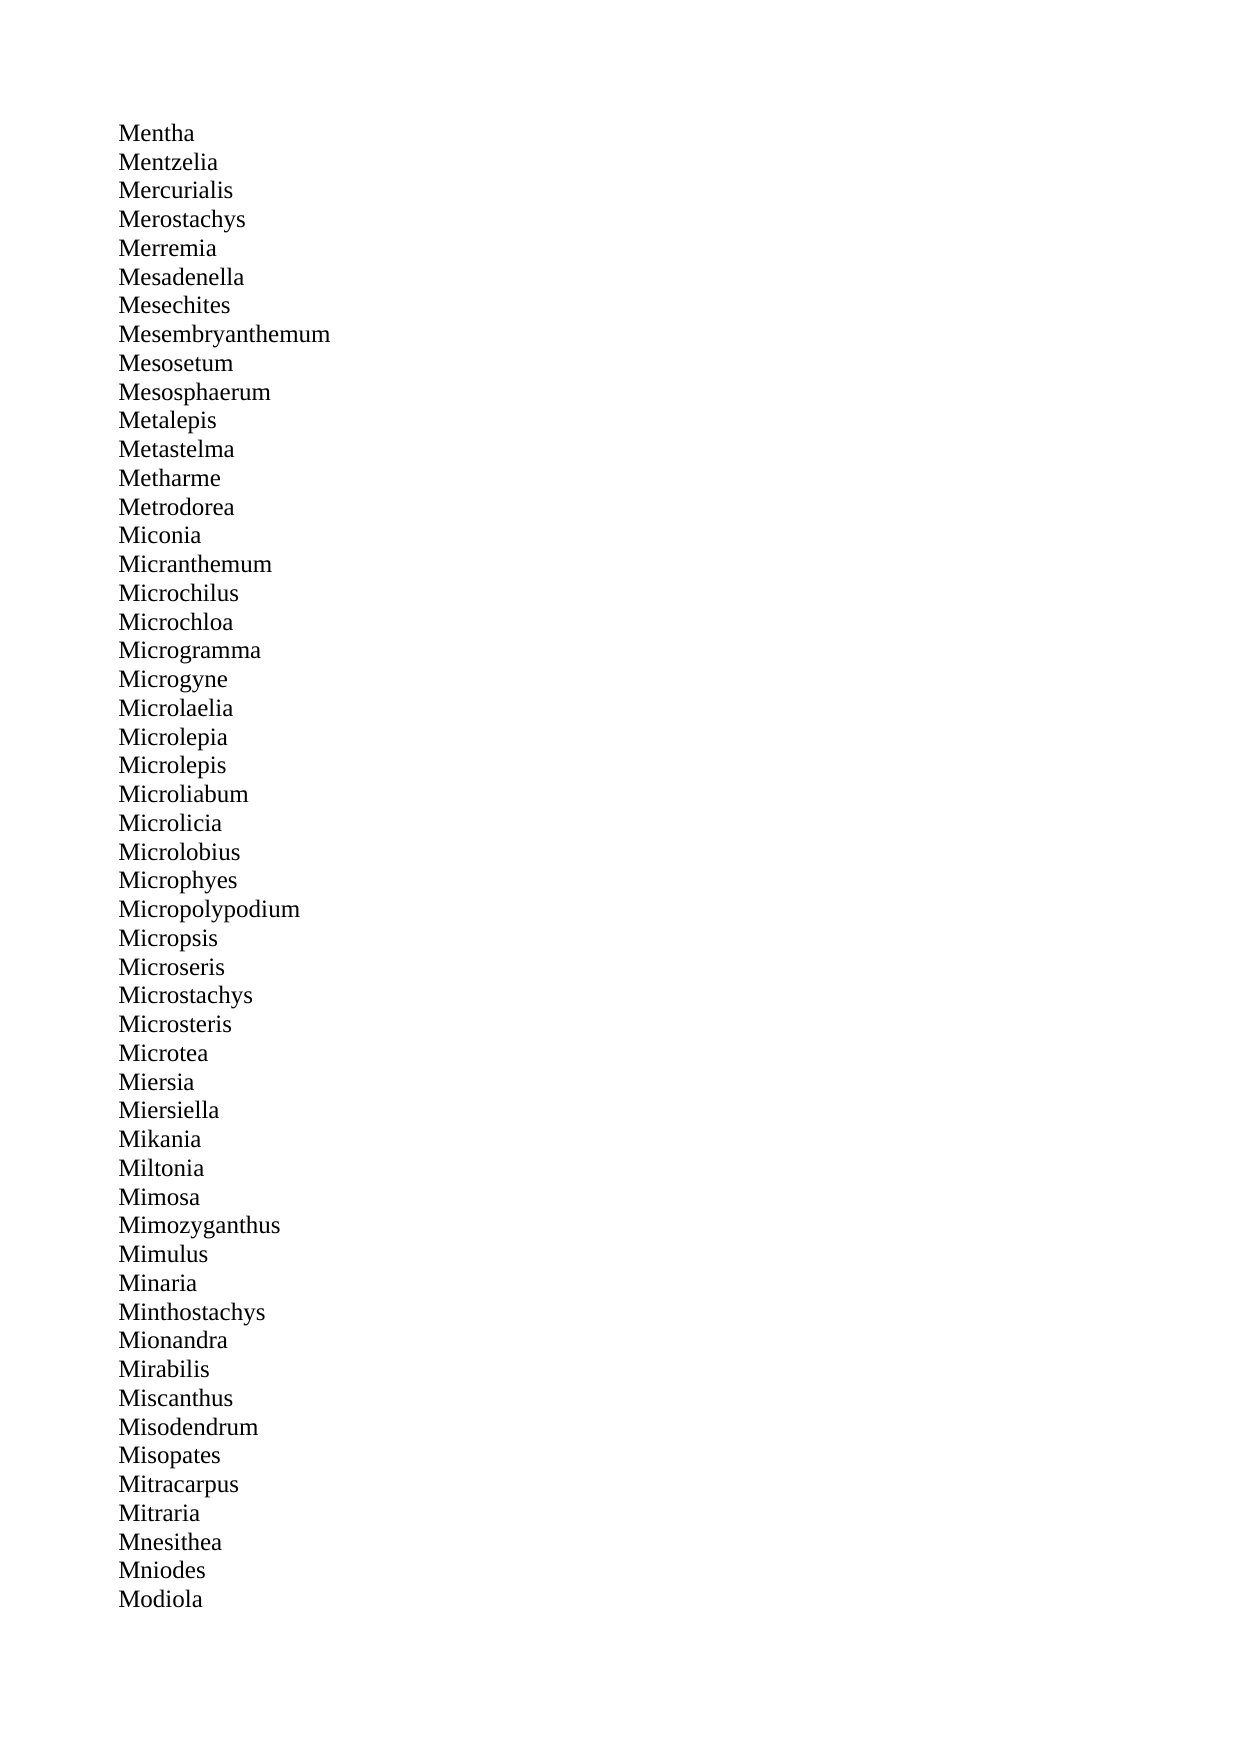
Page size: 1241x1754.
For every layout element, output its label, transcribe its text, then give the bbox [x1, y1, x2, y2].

text Mentha Mentzelia Mercurialis Merostachys Merremia Mesadenella Mesechites Mesembryanthemum Mesosetum Mesosphaerum Metalepis Metastelma Metharme Metrodorea Miconia Micranthemum Microchilus Microchloa Microgramma Microgyne Microlaelia Microlepia Microlepis Microliabum Microlicia Microlobius Microphyes Micropolypodium Micropsis Microseris Microstachys Microsteris Microtea Miersia Miersiella Mikania Miltonia Mimosa Mimozyganthus Mimulus Minaria Minthostachys Mionandra Mirabilis Miscanthus Misodendrum Misopates Mitracarpus Mitraria Mnesithea Mniodes Modiola [118, 118, 1122, 1613]
